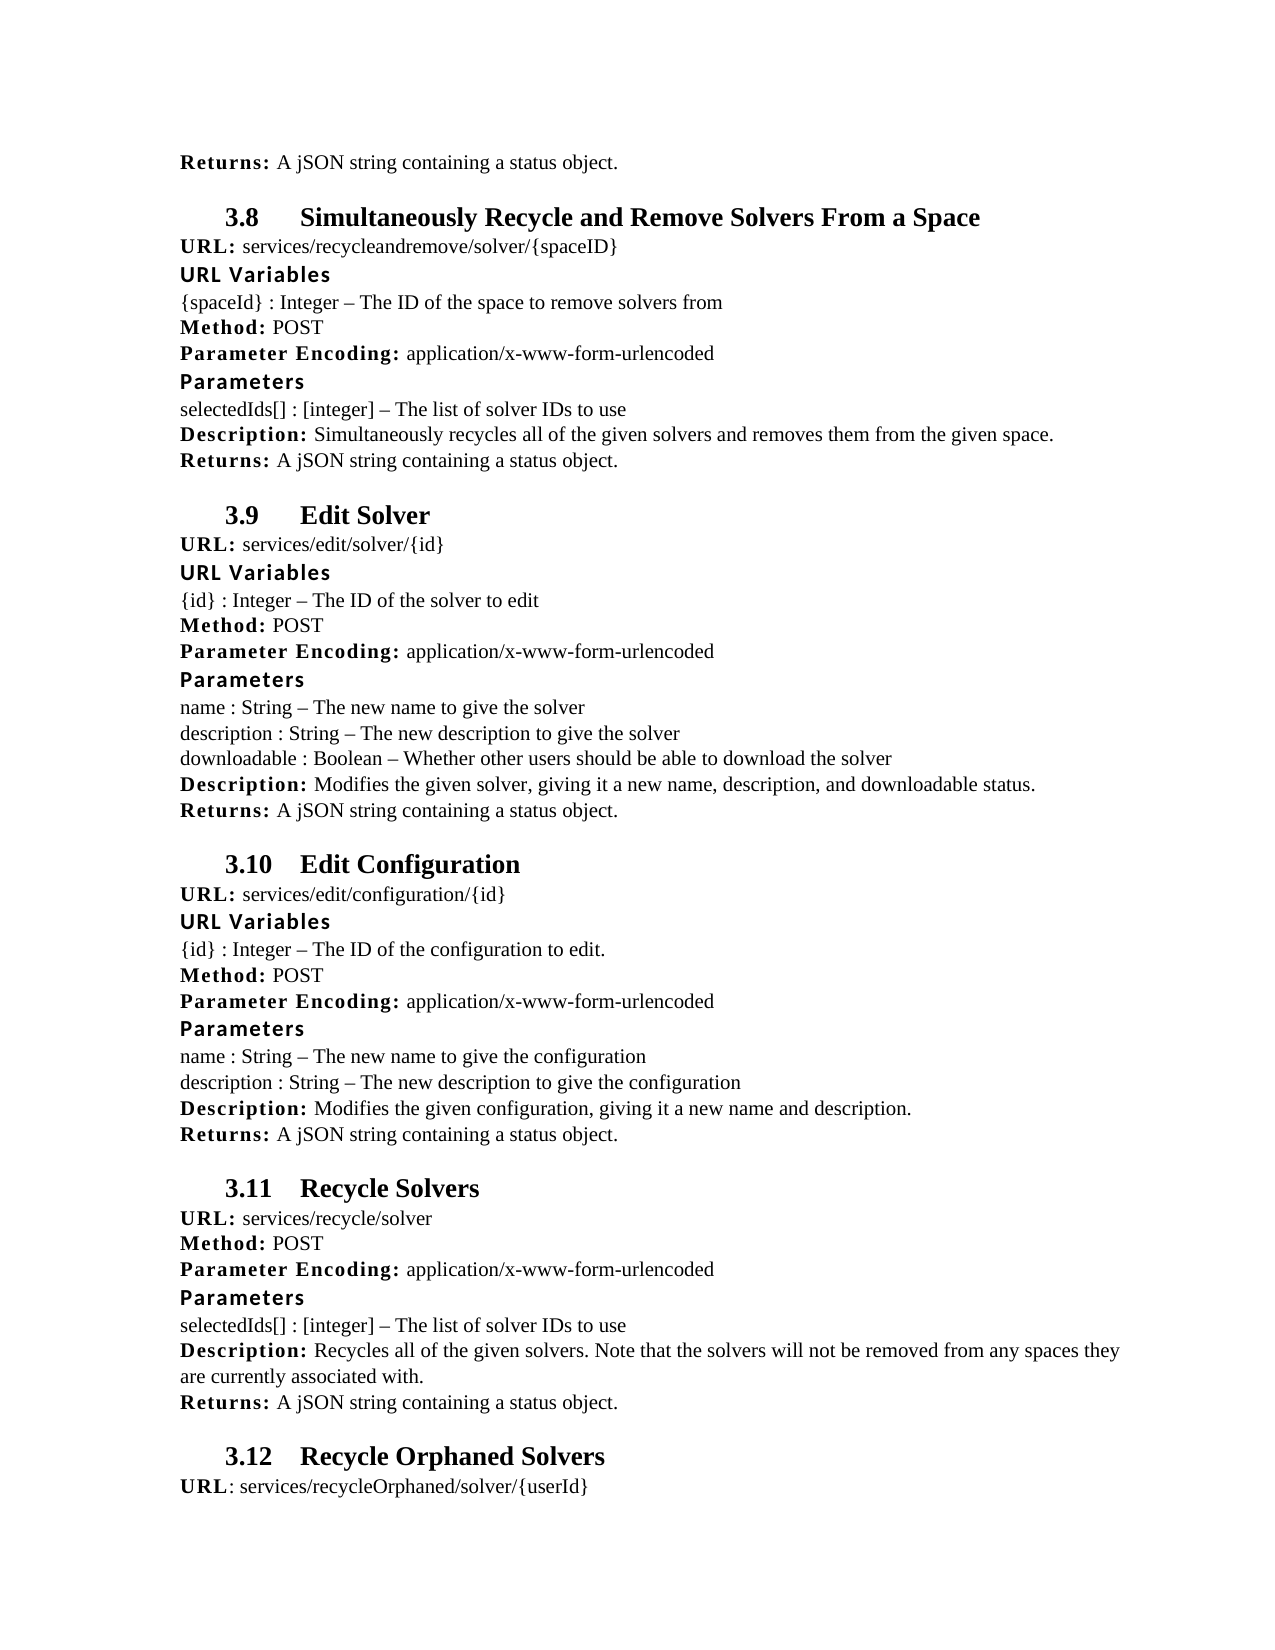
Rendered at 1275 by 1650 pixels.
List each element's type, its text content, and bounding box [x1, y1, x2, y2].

text URL: services/recycle/solver [180, 1206, 1125, 1229]
text downloadable : Boolean – Whether other users should be able to download the solver [180, 746, 1125, 770]
subtitle Simultaneously Recycle and Remove Solvers From a Space [225, 201, 1125, 232]
subtitle URL Variables [180, 907, 1125, 935]
subtitle Parameters [180, 367, 1125, 395]
subtitle Recycle Orphaned Solvers [225, 1441, 1125, 1472]
text description : String – The new description to give the configuration [180, 1070, 1125, 1094]
text URL: services/recycleandremove/solver/{spaceID} [180, 234, 1125, 258]
text Method: POST [180, 613, 1125, 637]
text selectedIds[] : [integer] – The list of solver IDs to use [180, 397, 1125, 421]
text name : String – The new name to give the solver [180, 695, 1125, 719]
text Method: POST [180, 1231, 1125, 1255]
text Method: POST [180, 315, 1125, 339]
text Parameter Encoding: application/x-www-form-urlencoded [180, 639, 1125, 663]
subtitle Parameters [180, 1283, 1125, 1311]
text Returns: A jSON string containing a status object. [180, 1390, 1125, 1414]
text Description: Modifies the given solver, giving it a new name, description, and downloadable status. [180, 772, 1125, 796]
text URL: services/recycleOrphaned/solver/{userId} [180, 1474, 1125, 1498]
text URL: services/edit/solver/{id} [180, 532, 1125, 556]
text Parameter Encoding: application/x-www-form-urlencoded [180, 1257, 1125, 1281]
text Parameter Encoding: application/x-www-form-urlencoded [180, 989, 1125, 1013]
text Returns: A jSON string containing a status object. [180, 150, 1125, 174]
text Returns: A jSON string containing a status object. [180, 1122, 1125, 1146]
text Parameter Encoding: application/x-www-form-urlencoded [180, 341, 1125, 365]
text Description: Simultaneously recycles all of the given solvers and removes them from the given space. [180, 422, 1125, 446]
text description : String – The new description to give the solver [180, 721, 1125, 744]
text Method: POST [180, 963, 1125, 987]
text {id} : Integer – The ID of the configuration to edit. [180, 937, 1125, 961]
text {id} : Integer – The ID of the solver to edit [180, 588, 1125, 612]
text name : String – The new name to give the configuration [180, 1044, 1125, 1068]
text Description: Modifies the given configuration, giving it a new name and description. [180, 1096, 1125, 1120]
text URL: services/edit/configuration/{id} [180, 882, 1125, 906]
text Description: Recycles all of the given solvers. Note that the solvers will not be removed from any spaces they are currently associated with. [180, 1338, 1125, 1388]
subtitle Parameters [180, 1014, 1125, 1042]
text selectedIds[] : [integer] – The list of solver IDs to use [180, 1313, 1125, 1337]
subtitle Parameters [180, 665, 1125, 693]
text Returns: A jSON string containing a status object. [180, 798, 1125, 822]
text {spaceId} : Integer – The ID of the space to remove solvers from [180, 289, 1125, 314]
text Returns: A jSON string containing a status object. [180, 448, 1125, 472]
subtitle Edit Configuration [225, 848, 1125, 879]
subtitle URL Variables [180, 558, 1125, 586]
subtitle URL Variables [180, 260, 1125, 288]
subtitle Edit Solver [225, 499, 1125, 530]
subtitle Recycle Solvers [225, 1172, 1125, 1203]
